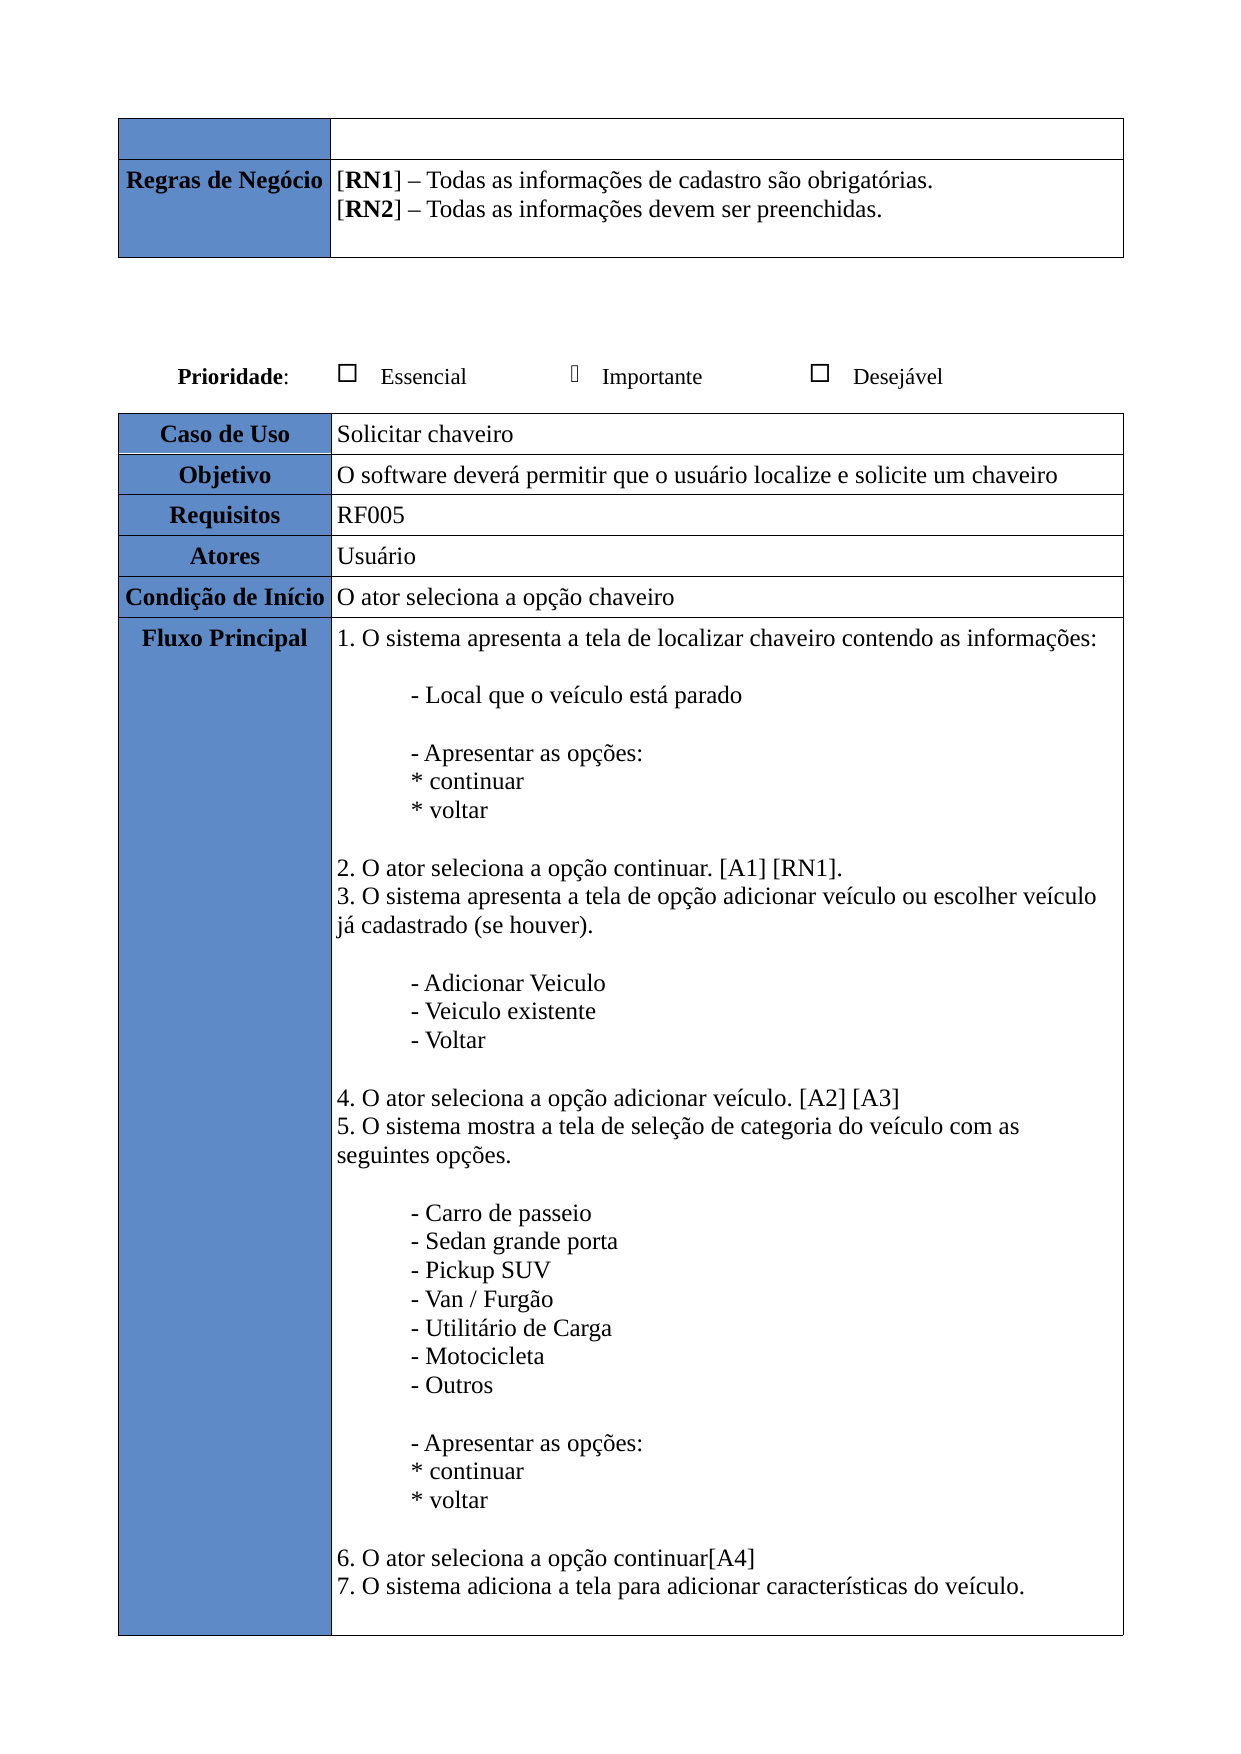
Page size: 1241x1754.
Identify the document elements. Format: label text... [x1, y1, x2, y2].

table_cell Solicitar chaveiro [332, 414, 1123, 453]
table_header [986, 340, 1123, 413]
table_cell Usuário [332, 536, 1123, 576]
table_cell 1. O sistema apresenta a tela de localizar chaveiro contendo as informações: - Local que o veículo está parado - Apresentar as opções: * continuar * voltar 2. O ator seleciona a opção continuar. [A1] [RN1]. 3. O sistema apresenta a tela de opção adicionar veículo ou escolher veículo já cadastrado (se houver). - Adicionar Veiculo - Veiculo existente - Voltar 4. O ator seleciona a opção adicionar veículo. [A2] [A3] 5. O sistema mostra a tela de seleção de categoria do veículo com as seguintes opções. - Carro de passeio - Sedan grande porta - Pickup SUV - Van / Furgão - Utilitário de Carga - Motocicleta - Outros - Apresentar as opções: * continuar * voltar 6. O ator seleciona a opção continuar[A4] 7. O sistema adiciona a tela para adicionar características do veículo. [332, 618, 1123, 1635]
table_cell RF005 [332, 495, 1123, 535]
table_cell O software deverá permitir que o usuário localize e solicite um chaveiro [332, 455, 1123, 494]
table_cell [331, 119, 1123, 159]
table_header Essencial [369, 340, 546, 413]
table_header Prioridade: [163, 340, 325, 413]
table_cell Objetivo [119, 455, 331, 494]
table_cell Requisitos [119, 495, 331, 535]
table_cell Condição de Início [119, 577, 331, 616]
table_cell Regras de Negócio [119, 160, 330, 257]
table_cell [RN1] – Todas as informações de cadastro são obrigatórias. [RN2] – Todas as informações devem ser preenchidas. [331, 160, 1123, 257]
table_header  [325, 340, 369, 413]
table_header  [798, 340, 842, 413]
table_cell [119, 119, 330, 159]
table_header Desejável [842, 340, 986, 413]
table_header Importante [591, 340, 797, 413]
table_cell Fluxo Principal [119, 618, 331, 1635]
table_cell O ator seleciona a opção chaveiro [332, 577, 1123, 616]
table_header [119, 340, 162, 413]
table_cell Atores [119, 536, 331, 576]
table_cell Caso de Uso [119, 414, 331, 453]
table_header 4 [546, 340, 591, 413]
